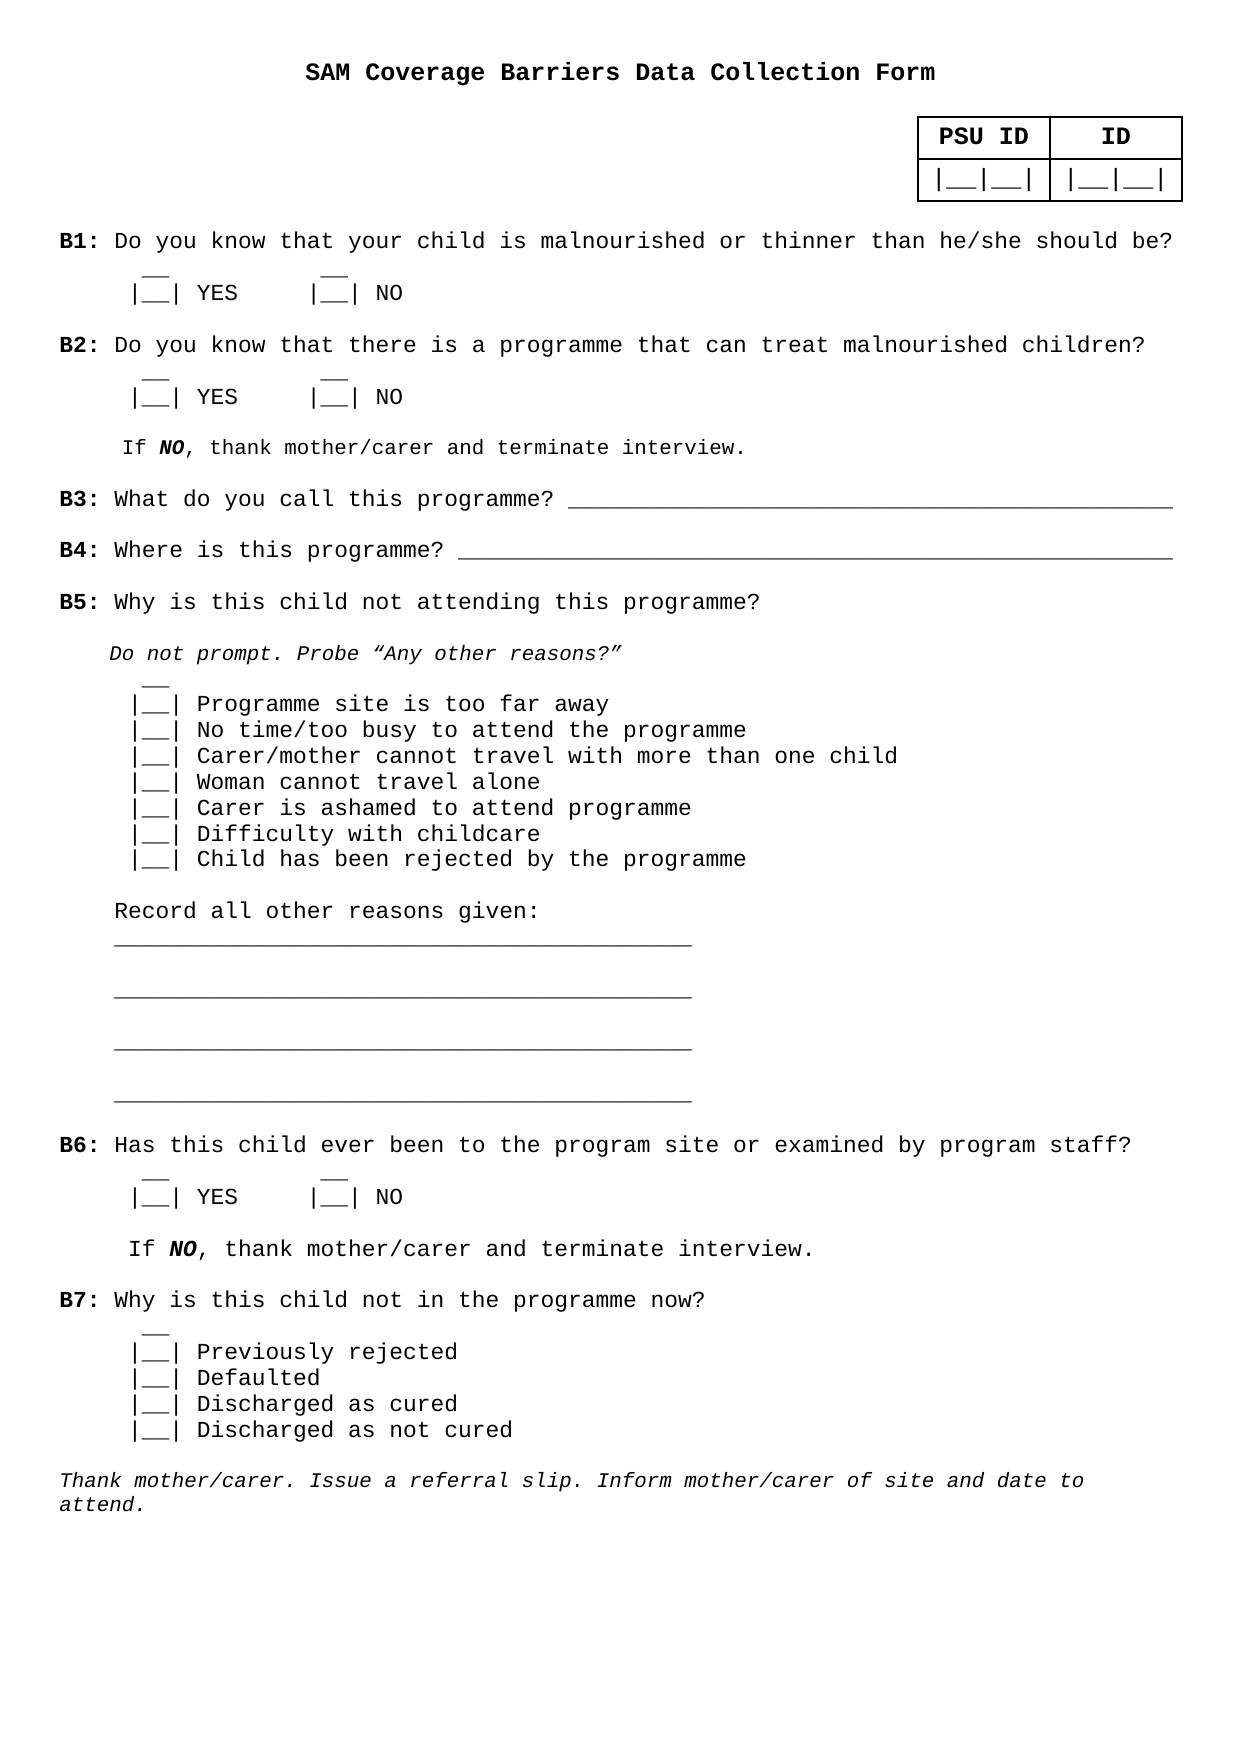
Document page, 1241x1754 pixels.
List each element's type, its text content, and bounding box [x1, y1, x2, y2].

text B4: Where is this programme? ____________________________________________________ [59, 539, 1181, 565]
text If NO, thank mother/carer and terminate interview. [59, 1237, 1181, 1263]
text __ __ [59, 256, 1181, 282]
text |__| YES |__| NO [59, 1185, 1181, 1211]
text |__| Carer is ashamed to attend programme [59, 796, 1181, 822]
text |__| Defaulted [59, 1367, 1181, 1392]
text B3: What do you call this programme? ____________________________________________ [59, 487, 1181, 513]
text |__| Previously rejected [59, 1341, 1181, 1367]
text B5: Why is this child not attending this programme? [59, 591, 1181, 617]
text |__| No time/too busy to attend the programme [59, 718, 1181, 744]
text Record all other reasons given: [59, 900, 1181, 926]
table_header PSU ID [919, 118, 1049, 158]
text B1: Do you know that your child is malnourished or thinner than he/she should be? [59, 230, 1181, 256]
text __________________________________________ [59, 1029, 1181, 1055]
text Do not prompt. Probe “Any other reasons?” [59, 643, 1181, 666]
text Thank mother/carer. Issue a referral slip. Inform mother/carer of site and date to attend. [59, 1470, 1181, 1518]
text B6: Has this child ever been to the program site or examined by program staff? [59, 1133, 1181, 1159]
text __________________________________________ [59, 1081, 1181, 1107]
text __ [59, 666, 1181, 692]
text SAM Coverage Barriers Data Collection Form [59, 59, 1181, 87]
text If NO, thank mother/carer and terminate interview. [59, 437, 1181, 461]
text |__| YES |__| NO [59, 386, 1181, 411]
text |__| Difficulty with childcare [59, 822, 1181, 848]
text |__| Programme site is too far away [59, 692, 1181, 718]
text B7: Why is this child not in the programme now? [59, 1289, 1181, 1315]
text B2: Do you know that there is a programme that can treat malnourished children? [59, 334, 1181, 359]
text |__| Discharged as not cured [59, 1418, 1181, 1444]
table_header ID [1051, 118, 1181, 158]
text __ [59, 1315, 1181, 1341]
text |__| Child has been rejected by the programme [59, 848, 1181, 874]
text __________________________________________ [59, 926, 1181, 952]
text |__| Woman cannot travel alone [59, 770, 1181, 796]
text |__| Carer/mother cannot travel with more than one child [59, 744, 1181, 770]
text __________________________________________ [59, 977, 1181, 1003]
text __ __ [59, 359, 1181, 386]
text __ __ [59, 1159, 1181, 1185]
text |__| YES |__| NO [59, 282, 1181, 308]
table_cell |__|__| [919, 160, 1049, 199]
table_cell |__|__| [1051, 160, 1181, 199]
text |__| Discharged as cured [59, 1392, 1181, 1418]
